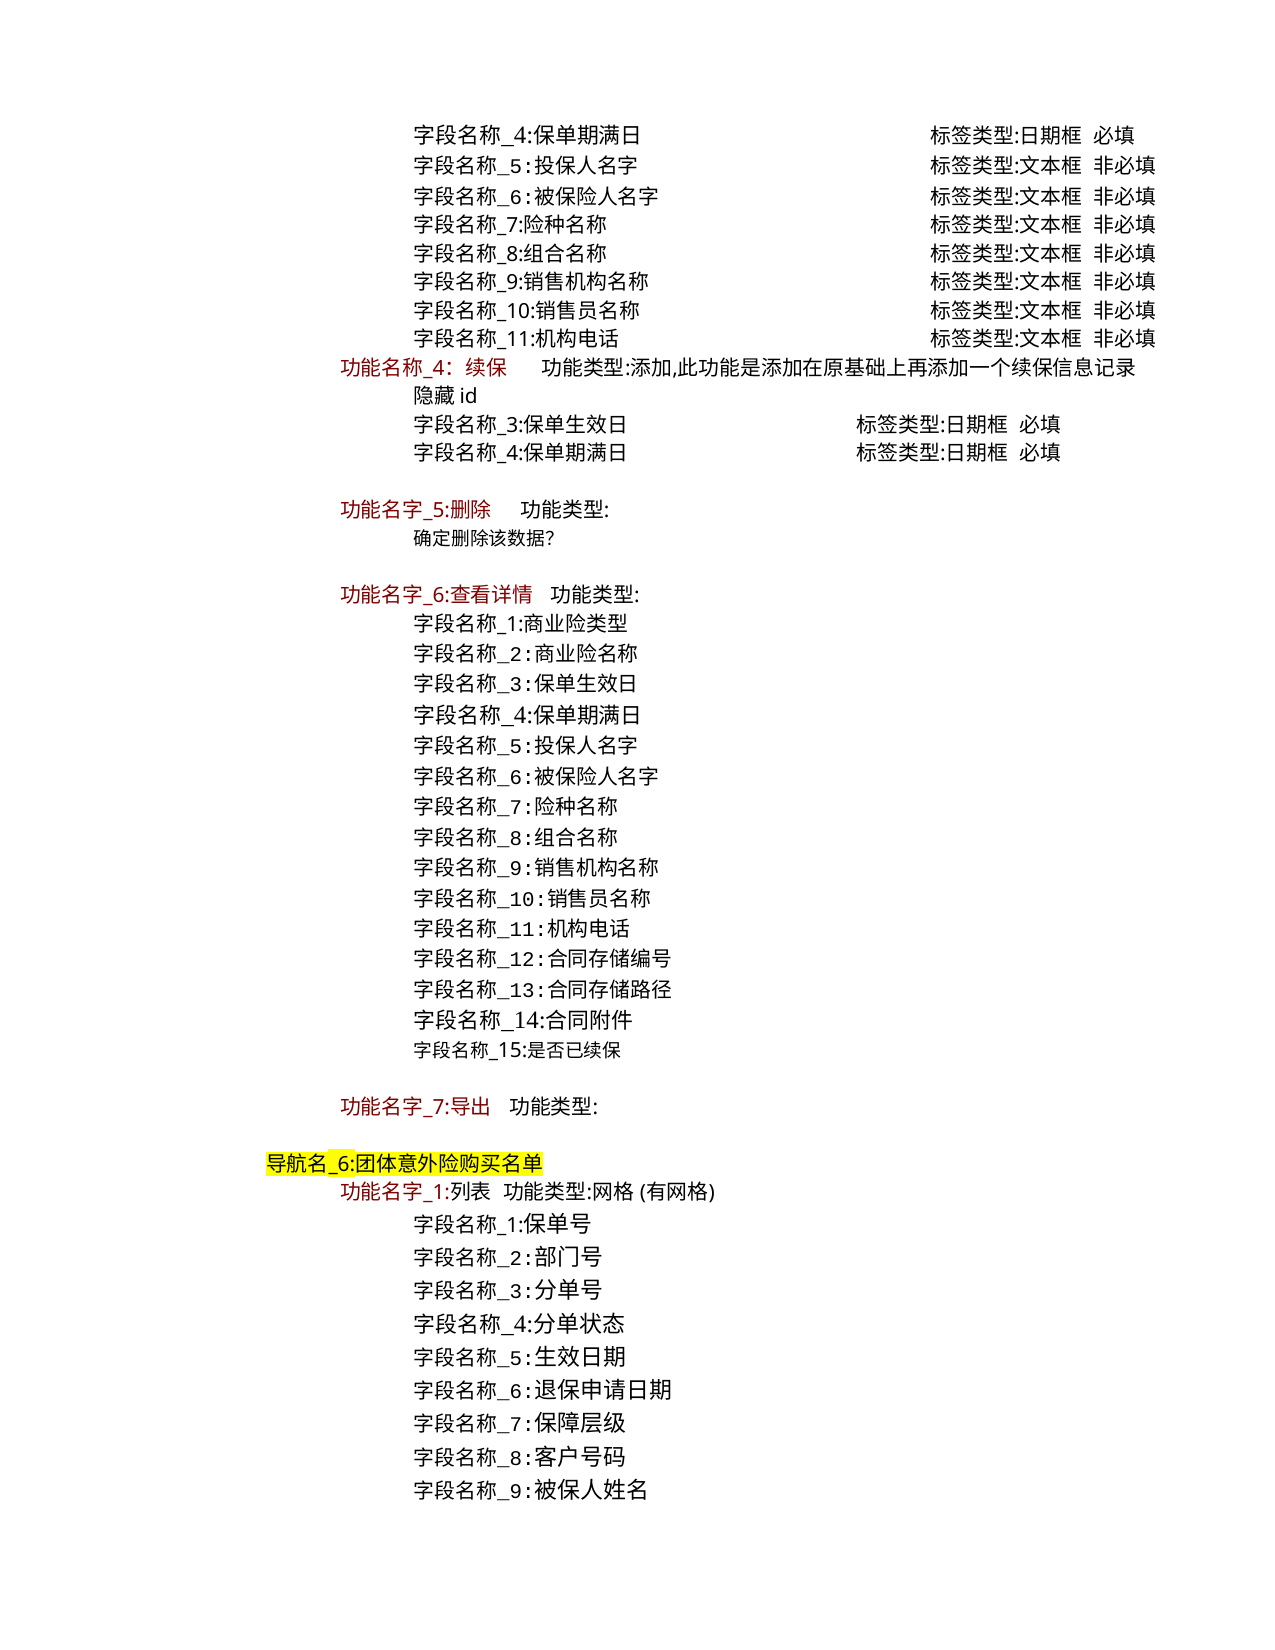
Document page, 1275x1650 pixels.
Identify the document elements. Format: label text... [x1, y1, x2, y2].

text 确定删除该数据？ [118, 523, 1157, 552]
text 字段名称_9:销售机构名称 [118, 851, 1157, 882]
text 字段名称_2:商业险名称 [118, 637, 1157, 668]
text 字段名称_5:投保人名字 标签类型:文本框 非必填 [118, 150, 1157, 180]
text 字段名称_5:生效日期 [118, 1339, 1157, 1372]
text 字段名称_10:销售员名称 [118, 882, 1157, 912]
text 字段名称_12:合同存储编号 [118, 943, 1157, 973]
text 字段名称_3:保单生效日 标签类型:日期框 必填 [118, 410, 1157, 438]
text 字段名称_4:保单期满日 标签类型:日期框 必填 [118, 438, 1157, 467]
text 功能名字_5:删除 功能类型: [118, 495, 1157, 523]
text 字段名称_4:分单状态 [118, 1305, 1157, 1339]
text 字段名称_15:是否已续保 [118, 1035, 1157, 1063]
text 字段名称_10:销售员名称 标签类型:文本框 非必填 [118, 296, 1157, 324]
text 字段名称_7:险种名称 标签类型:文本框 非必填 [118, 211, 1157, 239]
text 字段名称_6:被保险人名字 标签类型:文本框 非必填 [118, 180, 1157, 211]
text 字段名称_5:投保人名字 [118, 730, 1157, 760]
text 字段名称_11:机构电话 标签类型:文本框 非必填 [118, 324, 1157, 353]
text 字段名称_8:客户号码 [118, 1438, 1157, 1472]
text 字段名称_3:保单生效日 [118, 668, 1157, 698]
text 字段名称_13:合同存储路径 [118, 973, 1157, 1003]
text 字段名称_4:保单期满日 [118, 698, 1157, 730]
text 隐藏id [118, 381, 1157, 410]
text 字段名称_7:险种名称 [118, 791, 1157, 821]
text 字段名称_1:商业险类型 [118, 609, 1157, 637]
text 功能名字_1:列表 功能类型:网格 (有网格) [118, 1177, 1157, 1206]
text 字段名称_2:部门号 [118, 1239, 1157, 1272]
text 字段名称_6:被保险人名字 [118, 760, 1157, 791]
text 功能名字_6:查看详情 功能类型: [118, 580, 1157, 609]
text 导航名_6:团体意外险购买名单 [118, 1149, 1157, 1177]
text 字段名称_11:机构电话 [118, 912, 1157, 943]
text 字段名称_6:退保申请日期 [118, 1372, 1157, 1405]
text 字段名称_9:销售机构名称 标签类型:文本框 非必填 [118, 267, 1157, 296]
text 字段名称_1:保单号 [118, 1206, 1157, 1239]
text 字段名称_4:保单期满日 标签类型:日期框 必填 [118, 118, 1157, 150]
text 字段名称_8:组合名称 [118, 821, 1157, 851]
text 字段名称_9:被保人姓名 [118, 1472, 1157, 1505]
text 字段名称_7:保障层级 [118, 1405, 1157, 1438]
text 字段名称_14:合同附件 [118, 1003, 1157, 1035]
text 字段名称_8:组合名称 标签类型:文本框 非必填 [118, 239, 1157, 267]
text 功能名称_4：续保 功能类型:添加,此功能是添加在原基础上再添加一个续保信息记录 [118, 353, 1157, 381]
text 功能名字_7:导出 功能类型: [118, 1092, 1157, 1120]
text 字段名称_3:分单号 [118, 1272, 1157, 1305]
